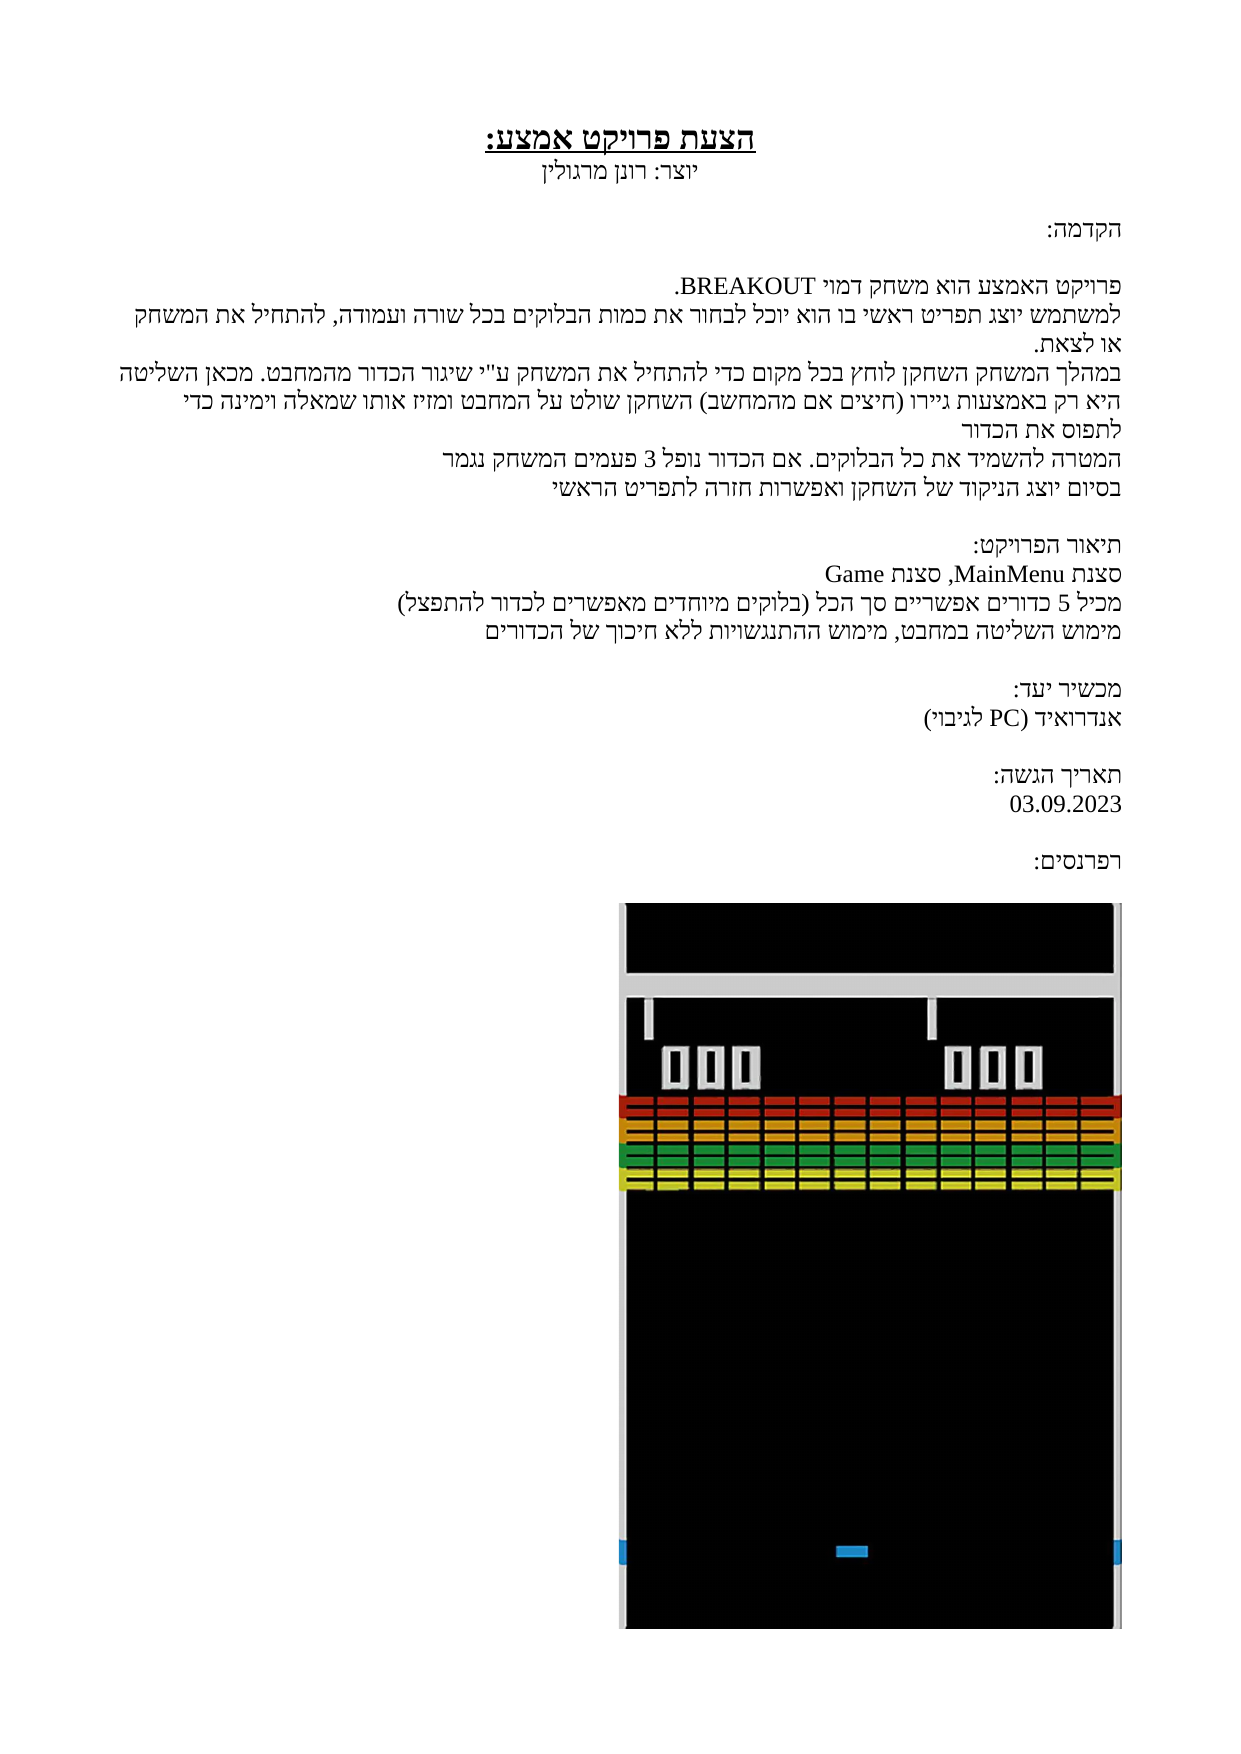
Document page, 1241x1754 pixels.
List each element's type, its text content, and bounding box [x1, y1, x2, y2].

text המטרה להשמיד את כל הבלוקים. אם הכדור נופל 3 פעמים המשחק נגמר [118, 444, 1122, 473]
text פרויקט האמצע הוא משחק דמוי BREAKOUT. [118, 271, 1122, 300]
text במהלך המשחק השחקן לוחץ בכל מקום כדי להתחיל את המשחק ע"י שיגור הכדור מהמחבט. מכאן השליטה היא רק באמצעות גיירו (חיצים אם מהמחשב) השחקן שולט על המחבט ומזיז אותו שמאלה וימינה כדי לתפוס את הכדור [118, 358, 1122, 444]
text רפרנסים: [118, 846, 1122, 875]
text אנדרואיד (PC לגיבוי) [118, 703, 1122, 731]
text יוצר: רונן מרגולין [118, 156, 1122, 185]
text תיאור הפרויקט: [118, 530, 1122, 559]
text תאריך הגשה: [118, 760, 1122, 789]
text מימוש השליטה במחבט, מימוש ההתנגשויות ללא חיכוך של הכדורים [118, 616, 1122, 645]
text הקדמה: [118, 214, 1122, 243]
text סצנת MainMenu, סצנת Game [118, 559, 1122, 588]
text 03.09.2023 [118, 789, 1122, 818]
text הצעת פרויקט אמצע: [118, 118, 1122, 156]
text למשתמש יוצג תפריט ראשי בו הוא יוכל לבחור את כמות הבלוקים בכל שורה ועמודה, להתחיל את המשחק או לצאת. [118, 300, 1122, 358]
text מכיל 5 כדורים אפשריים סך הכל (בלוקים מיוחדים מאפשרים לכדור להתפצל) [118, 588, 1122, 616]
picture [618, 903, 1122, 1629]
text מכשיר יעד: [118, 674, 1122, 703]
text בסיום יוצג הניקוד של השחקן ואפשרות חזרה לתפריט הראשי [118, 473, 1122, 501]
